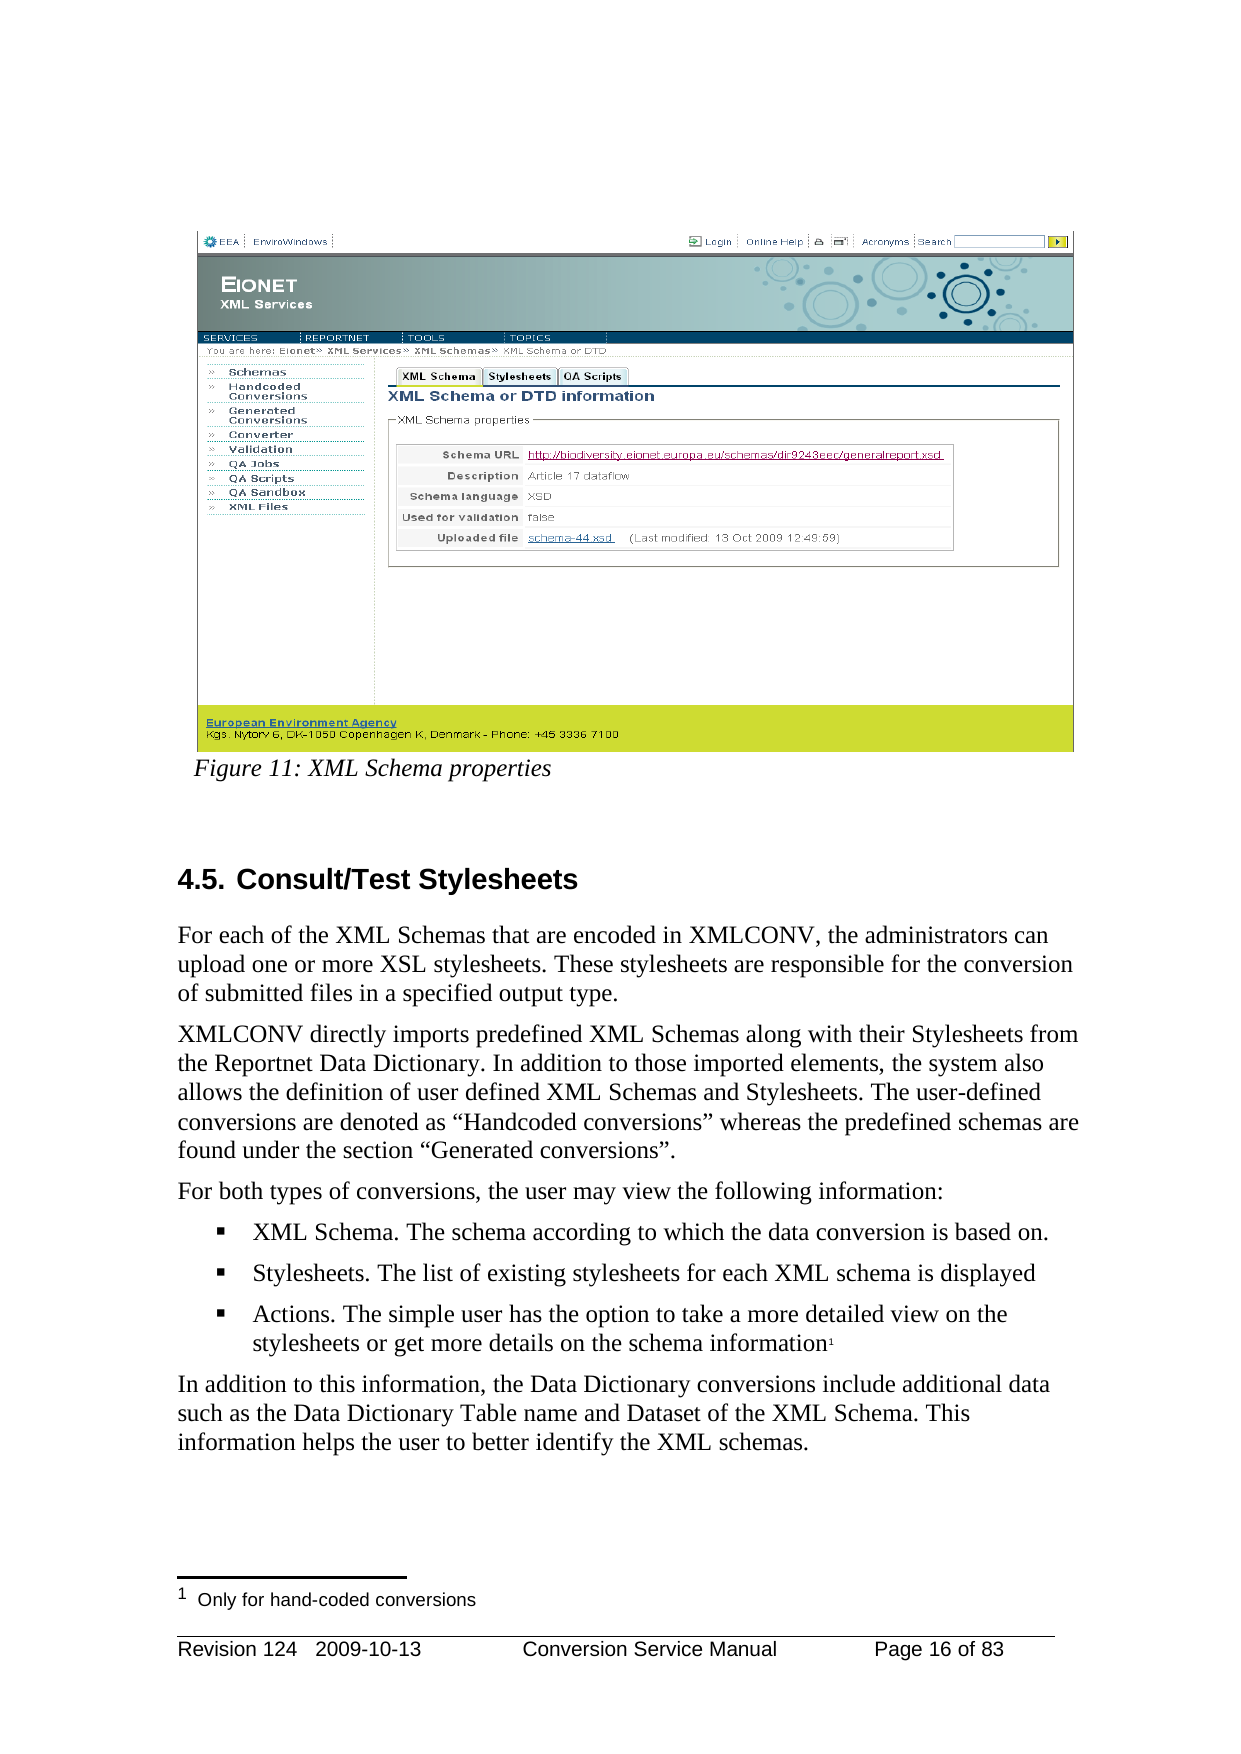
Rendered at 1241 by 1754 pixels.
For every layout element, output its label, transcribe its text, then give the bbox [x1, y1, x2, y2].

list Actions. The simple user has the option to take a more detailed view on the stylesheets or get more details on the schema information [215, 1299, 1092, 1357]
list Stylesheets. The list of existing stylesheets for each XML schema is displayed [215, 1258, 1092, 1287]
text For each of the XML Schemas that are encoded in XMLCONV, the administrators can upload one or more XSL stylesheets. These stylesheets are responsible for the conversion of submitted files in a specified output type. [177, 920, 1092, 1007]
list XML Schema. The schema according to which the data conversion is based on. [215, 1217, 1092, 1246]
text Figure 11: XML Schema properties [194, 753, 1078, 782]
subtitle Consult/Test Stylesheets [177, 862, 1092, 895]
text XMLCONV directly imports predefined XML Schemas along with their Stylesheets from the Reportnet Data Dictionary. In addition to those imported elements, the system also allows the definition of user defined XML Schemas and Stylesheets. The user-defined conversions are denoted as “Handcoded conversions” whereas the predefined schemas are found under the section “Generated conversions”. [177, 1019, 1092, 1164]
text In addition to this information, the Data Dictionary conversions include additional data such as the Data Dictionary Table name and Dataset of the XML Schema. This information helps the user to better identify the XML schemas. [177, 1369, 1092, 1456]
text For both types of conversions, the user may view the following information: [177, 1176, 1092, 1205]
list Only for hand-coded conversions [177, 1583, 1092, 1610]
